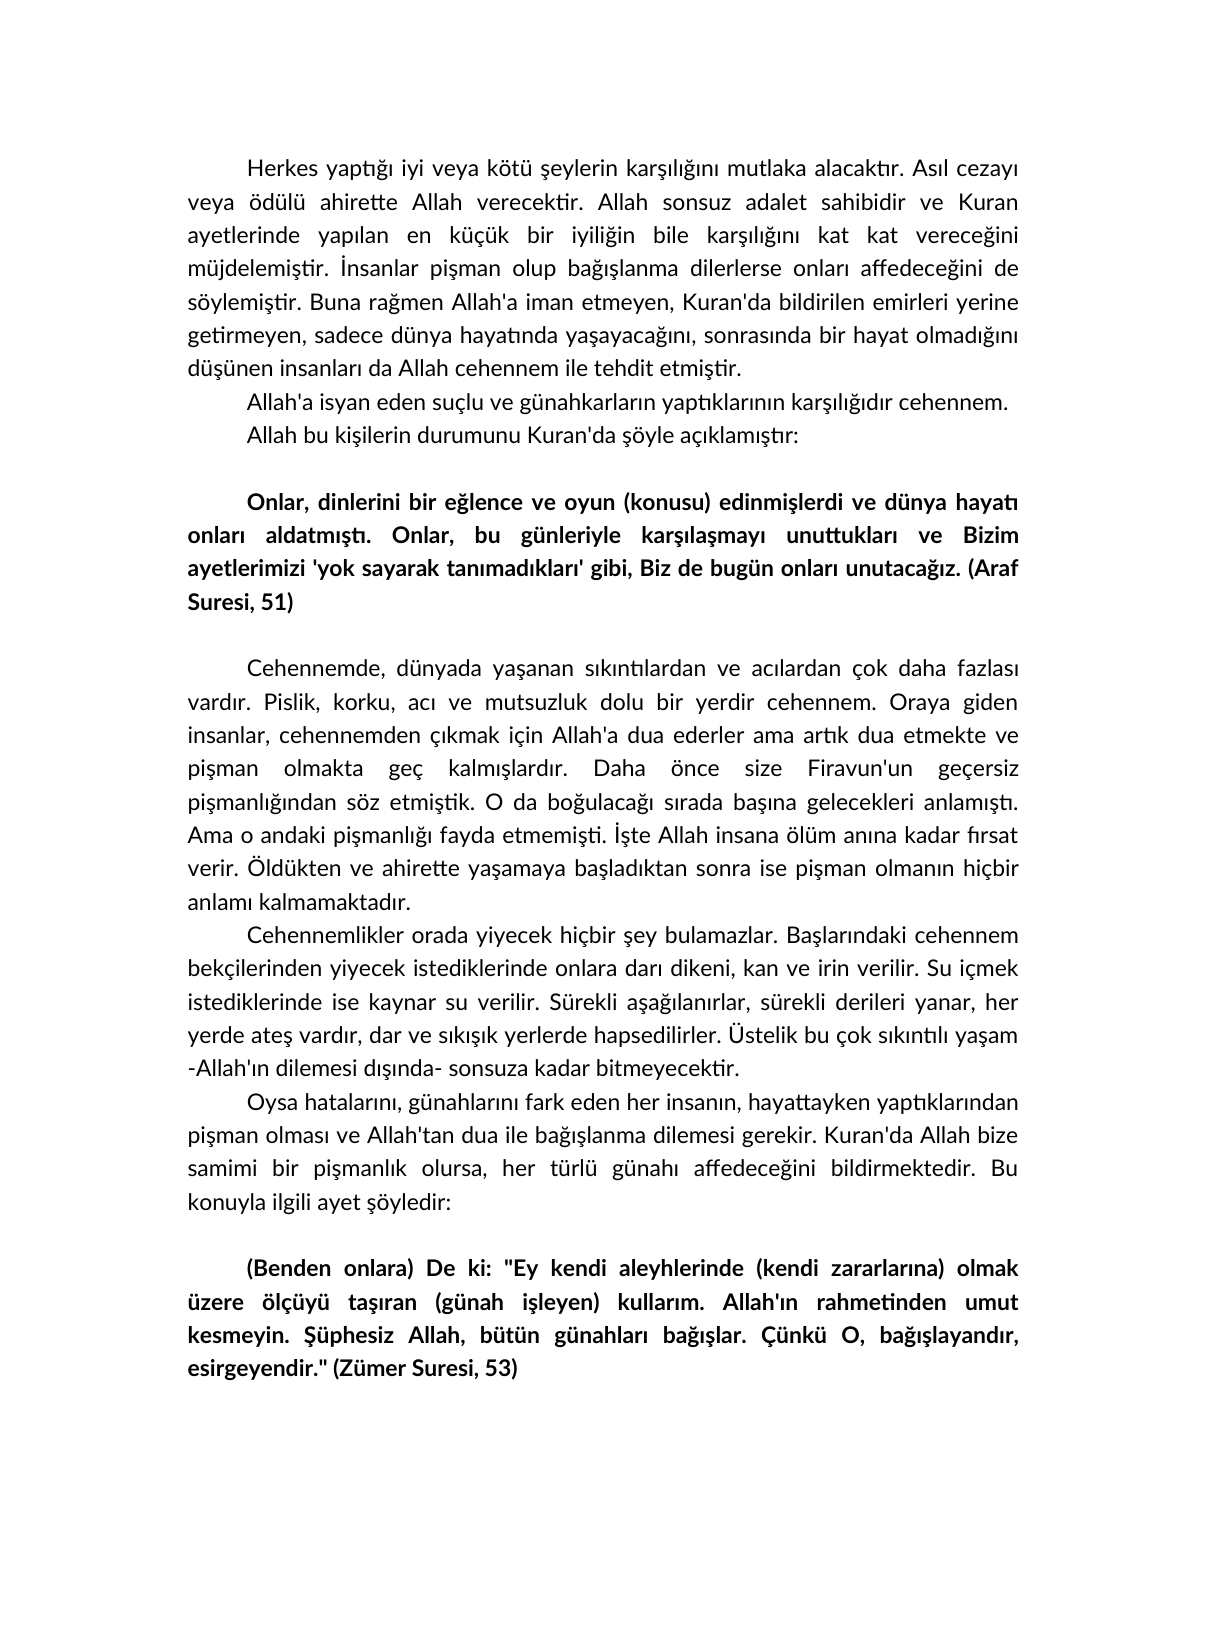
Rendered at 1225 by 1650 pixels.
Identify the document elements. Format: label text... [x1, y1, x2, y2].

text Cehennemde, dünyada yaşanan sıkıntılardan ve acılardan çok daha fazlası vardır. Pislik, korku, acı ve mutsuzluk dolu bir yerdir cehennem. Oraya giden insanlar, cehennemden çıkmak için Allah'a dua ederler ama artık dua etmekte ve pişman olmakta geç kalmışlardır. Daha önce size Firavun'un geçersiz pişmanlığından söz etmiştik. O da boğulacağı sırada başına gelecekleri anlamıştı. Ama o andaki pişmanlığı fayda etmemişti. İşte Allah insana ölüm anına kadar fırsat verir. Öldükten ve ahirette yaşamaya başladıktan sonra ise pişman olmanın hiçbir anlamı kalmamaktadır. [187, 650, 1020, 917]
text Herkes yaptığı iyi veya kötü şeylerin karşılığını mutlaka alacaktır. Asıl cezayı veya ödülü ahirette Allah verecektir. Allah sonsuz adalet sahibidir ve Kuran ayetlerinde yapılan en küçük bir iyiliğin bile karşılığını kat kat vereceğini müjdelemiştir. İnsanlar pişman olup bağışlanma dilerlerse onları affedeceğini de söylemiştir. Buna rağmen Allah'a iman etmeyen, Kuran'da bildirilen emirleri yerine getirmeyen, sadece dünya hayatında yaşayacağını, sonrasında bir hayat olmadığını düşünen insanları da Allah cehennem ile tehdit etmiştir. [187, 150, 1020, 383]
text Allah bu kişilerin durumunu Kuran'da şöyle açıklamıştır: [187, 417, 1020, 450]
text (Benden onlara) De ki: "Ey kendi aleyhlerinde (kendi zararlarına) olmak üzere ölçüyü taşıran (günah işleyen) kullarım. Allah'ın rahmetinden umut kesmeyin. Şüphesiz Allah, bütün günahları bağışlar. Çünkü O, bağışlayandır, esirgeyendir." (Zümer Suresi, 53) [187, 1250, 1020, 1383]
text Oysa hatalarını, günahlarını fark eden her insanın, hayattayken yaptıklarından pişman olması ve Allah'tan dua ile bağışlanma dilemesi gerekir. Kuran'da Allah bize samimi bir pişmanlık olursa, her türlü günahı affedeceğini bildirmektedir. Bu konuyla ilgili ayet şöyledir: [187, 1083, 1020, 1217]
text Onlar, dinlerini bir eğlence ve oyun (konusu) edinmişlerdi ve dünya hayatı onları aldatmıştı. Onlar, bu günleriyle karşılaşmayı unuttukları ve Bizim ayetlerimizi 'yok sayarak tanımadıkları' gibi, Biz de bugün onları unutacağız. (Araf Suresi, 51) [187, 483, 1020, 617]
text Allah'a isyan eden suçlu ve günahkarların yaptıklarının karşılığıdır cehennem. [187, 383, 1020, 417]
text Cehennemlikler orada yiyecek hiçbir şey bulamazlar. Başlarındaki cehennem bekçilerinden yiyecek istediklerinde onlara darı dikeni, kan ve irin verilir. Su içmek istediklerinde ise kaynar su verilir. Sürekli aşağılanırlar, sürekli derileri yanar, her yerde ateş vardır, dar ve sıkışık yerlerde hapsedilirler. Üstelik bu çok sıkıntılı yaşam -Allah'ın dilemesi dışında- sonsuza kadar bitmeyecektir. [187, 917, 1020, 1083]
